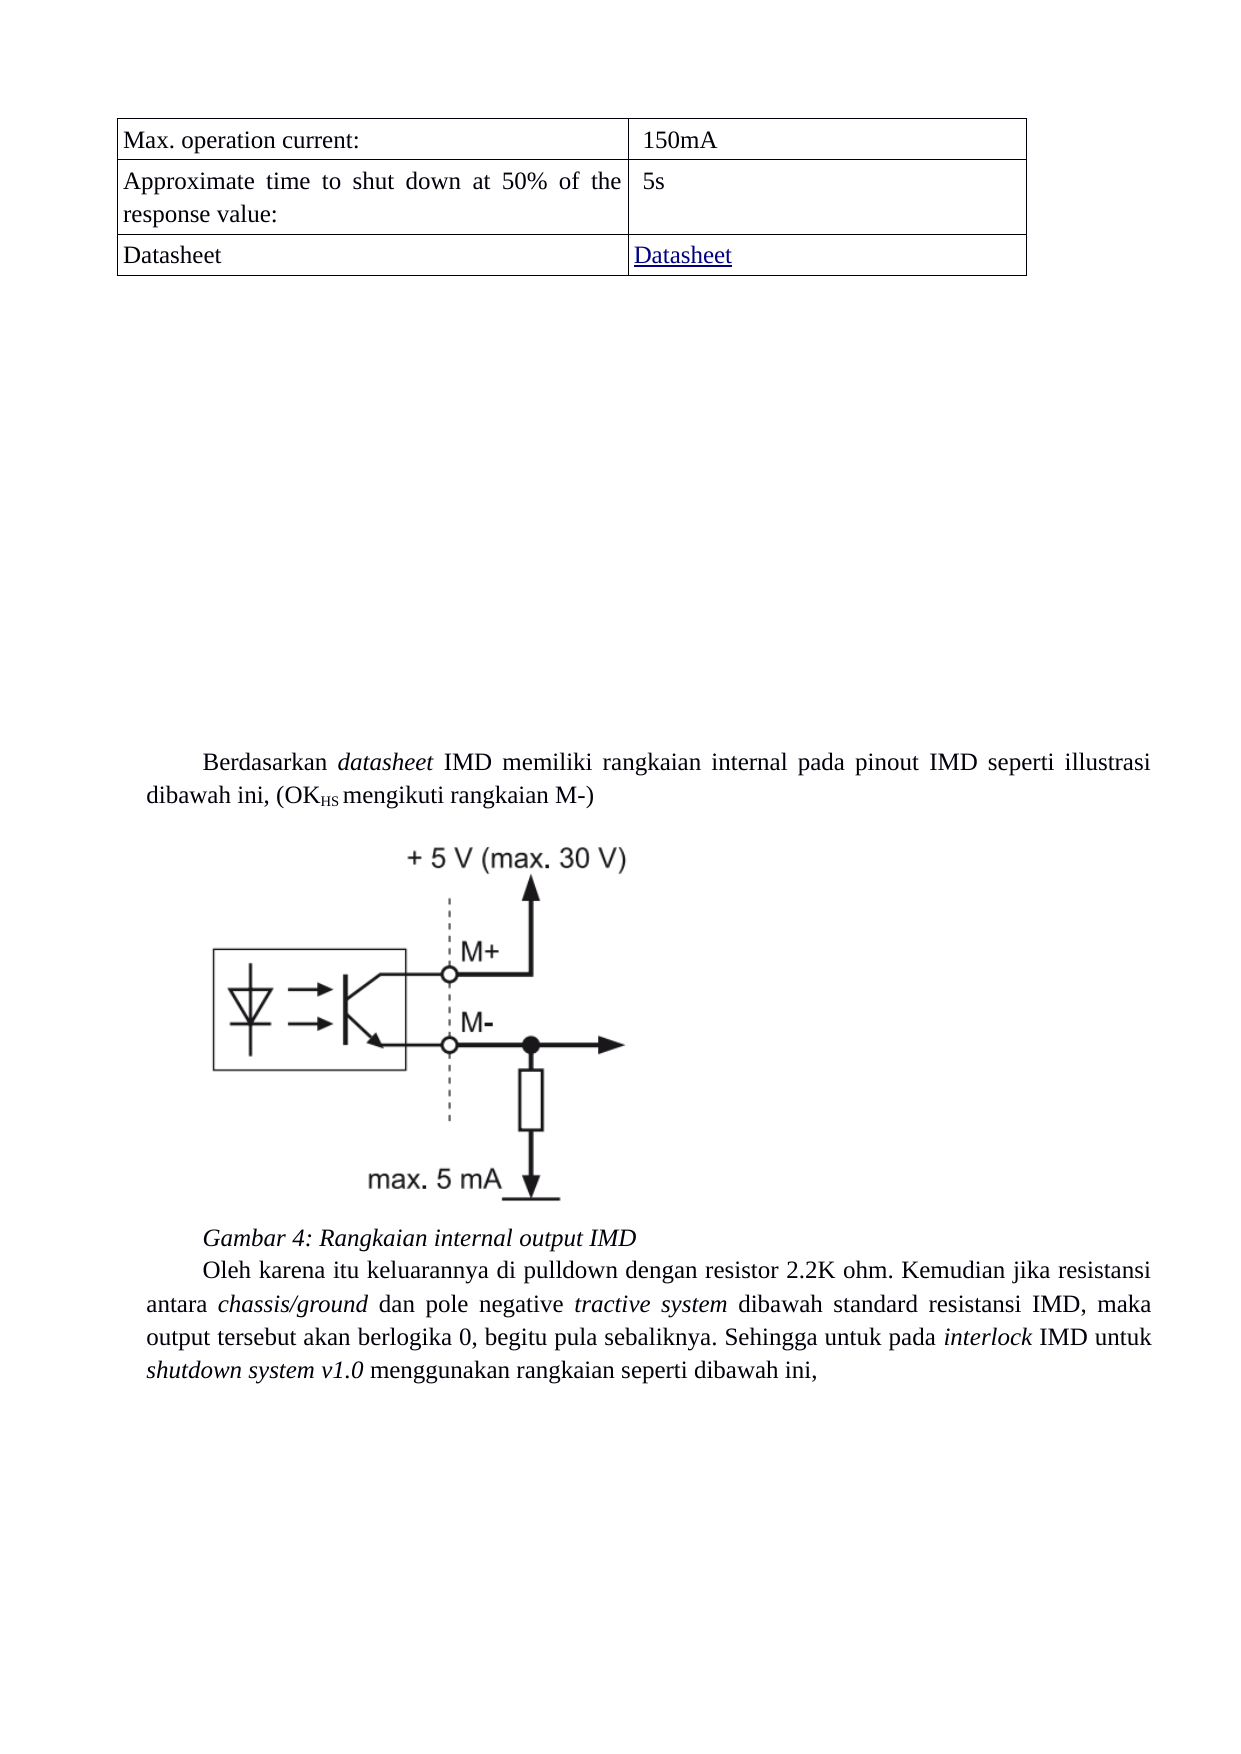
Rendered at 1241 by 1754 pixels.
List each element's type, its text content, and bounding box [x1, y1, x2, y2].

table_cell Datasheet [629, 235, 1026, 275]
text Gambar 3: Rangkaian internal output IMD [202, 826, 638, 1251]
table_cell Datasheet [118, 235, 628, 275]
table_cell Approximate time to shut down at 50% of the response value: [118, 160, 628, 234]
table_cell 150mA [629, 119, 1026, 159]
table_cell 5s [629, 160, 1026, 234]
picture [202, 825, 567, 1223]
text Berdasarkan datasheet IMD memiliki rangkaian internal pada pinout IMD seperti illustrasi dibawah ini, (OKHS mengikuti rangkaian M-) [146, 276, 1152, 809]
text Oleh karena itu keluarannya di pulldown dengan resistor 2.2K ohm. Kemudian jika resistansi antara chassis/ground dan pole negative tractive system dibawah standard resistansi IMD, maka output tersebut akan berlogika 0, begitu pula sebaliknya. Sehingga untuk pada interlock IMD untuk shutdown system v1.0 menggunakan rangkaian seperti dibawah ini, [146, 1256, 1152, 1383]
table_cell Max. operation current: [118, 119, 628, 159]
